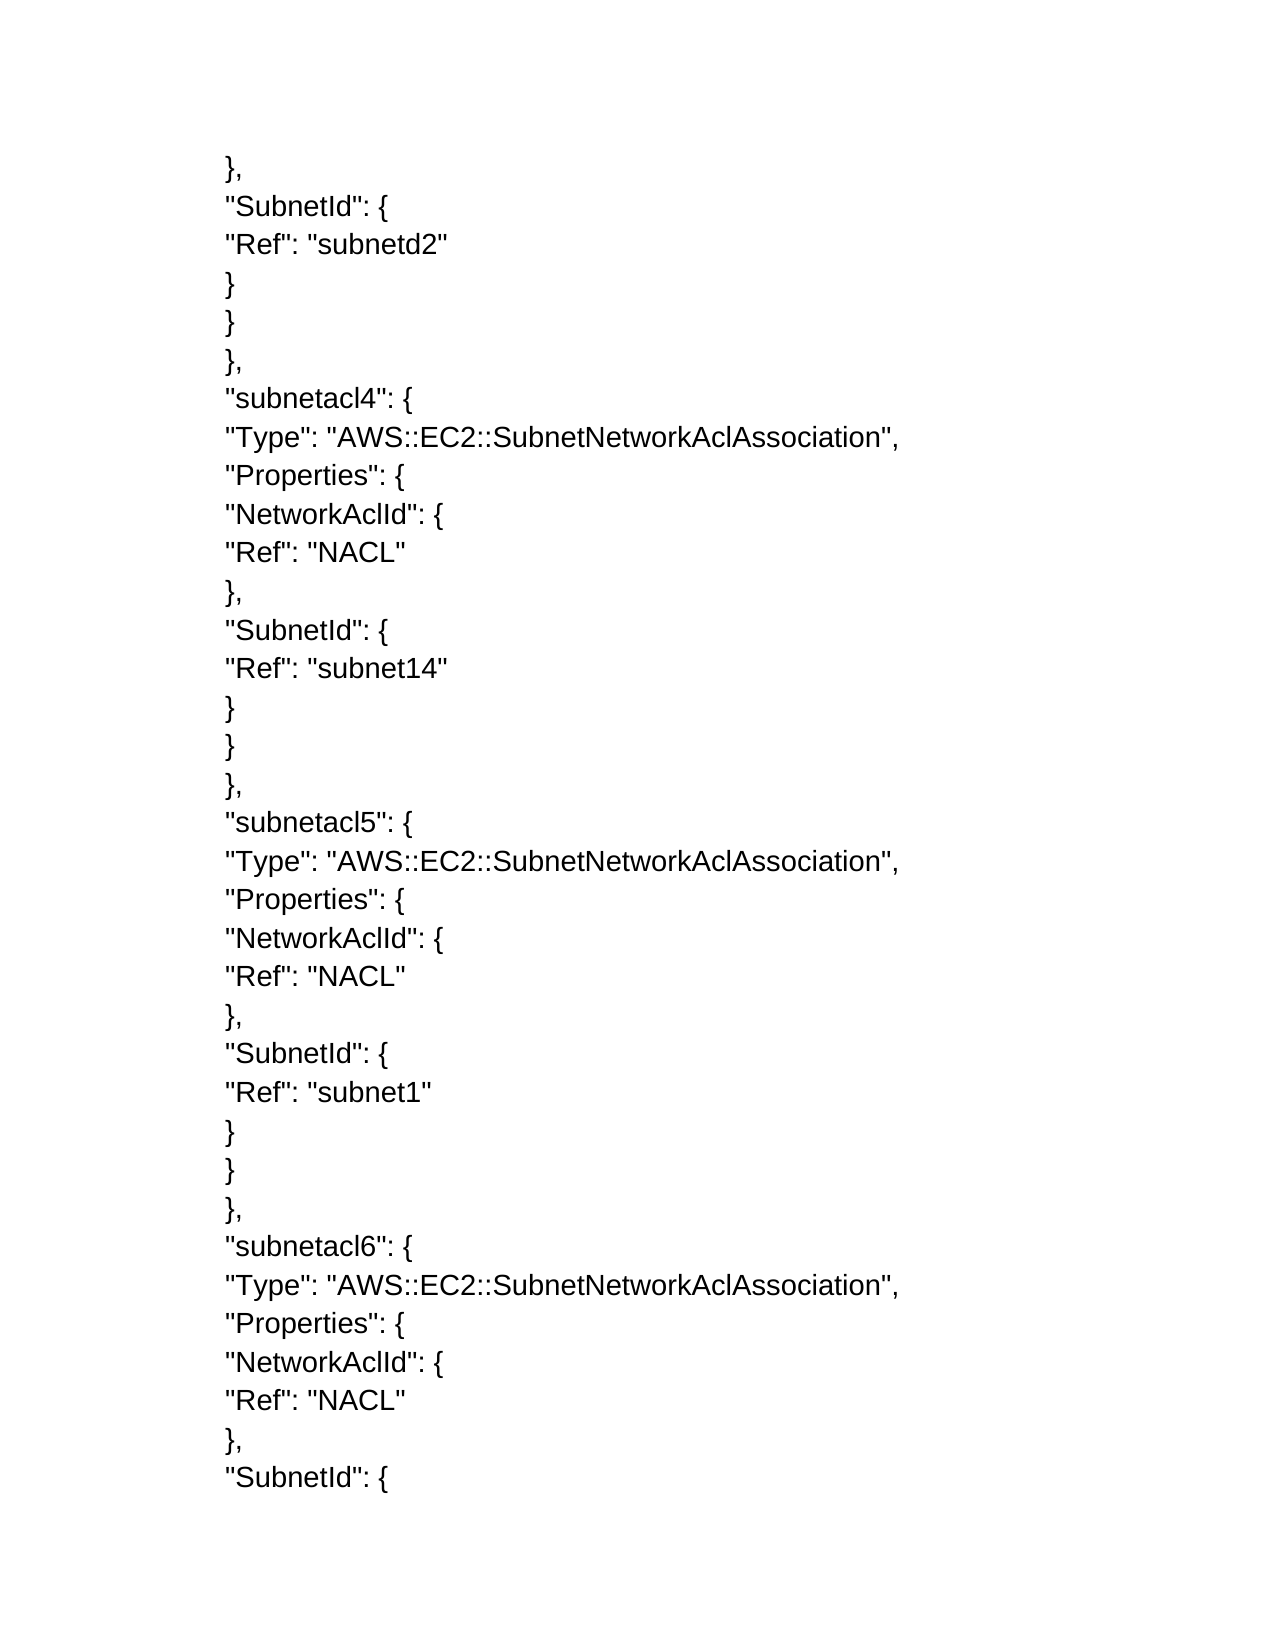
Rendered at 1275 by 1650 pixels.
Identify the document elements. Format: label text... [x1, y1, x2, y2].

text "SubnetId": { [150, 1036, 1125, 1070]
text "SubnetId": { [150, 612, 1125, 646]
text }, [150, 998, 1125, 1031]
text "Properties": { [150, 1306, 1125, 1340]
text } [150, 266, 1125, 299]
text }, [150, 1422, 1125, 1455]
text "Ref": "NACL" [150, 959, 1125, 993]
text "subnetacl4": { [150, 381, 1125, 415]
text "SubnetId": { [150, 1460, 1125, 1494]
text "Ref": "subnetd2" [150, 227, 1125, 261]
text "Ref": "NACL" [150, 535, 1125, 569]
text "Properties": { [150, 458, 1125, 492]
text "Properties": { [150, 882, 1125, 916]
text } [150, 1113, 1125, 1147]
text "Ref": "NACL" [150, 1383, 1125, 1417]
text "NetworkAclId": { [150, 497, 1125, 530]
text } [150, 304, 1125, 338]
text "SubnetId": { [150, 188, 1125, 222]
text "NetworkAclId": { [150, 1345, 1125, 1378]
text }, [150, 767, 1125, 800]
text "Ref": "subnet1" [150, 1075, 1125, 1108]
text "Type": "AWS::EC2::SubnetNetworkAclAssociation", [150, 844, 1125, 877]
text }, [150, 343, 1125, 376]
text } [150, 1152, 1125, 1186]
text }, [150, 1191, 1125, 1224]
text } [150, 689, 1125, 723]
text "Type": "AWS::EC2::SubnetNetworkAclAssociation", [150, 420, 1125, 453]
text } [150, 728, 1125, 762]
text "Type": "AWS::EC2::SubnetNetworkAclAssociation", [150, 1268, 1125, 1301]
text }, [150, 574, 1125, 607]
text "NetworkAclId": { [150, 921, 1125, 954]
text "subnetacl6": { [150, 1229, 1125, 1263]
text "subnetacl5": { [150, 805, 1125, 839]
text "Ref": "subnet14" [150, 651, 1125, 684]
text }, [150, 150, 1125, 183]
